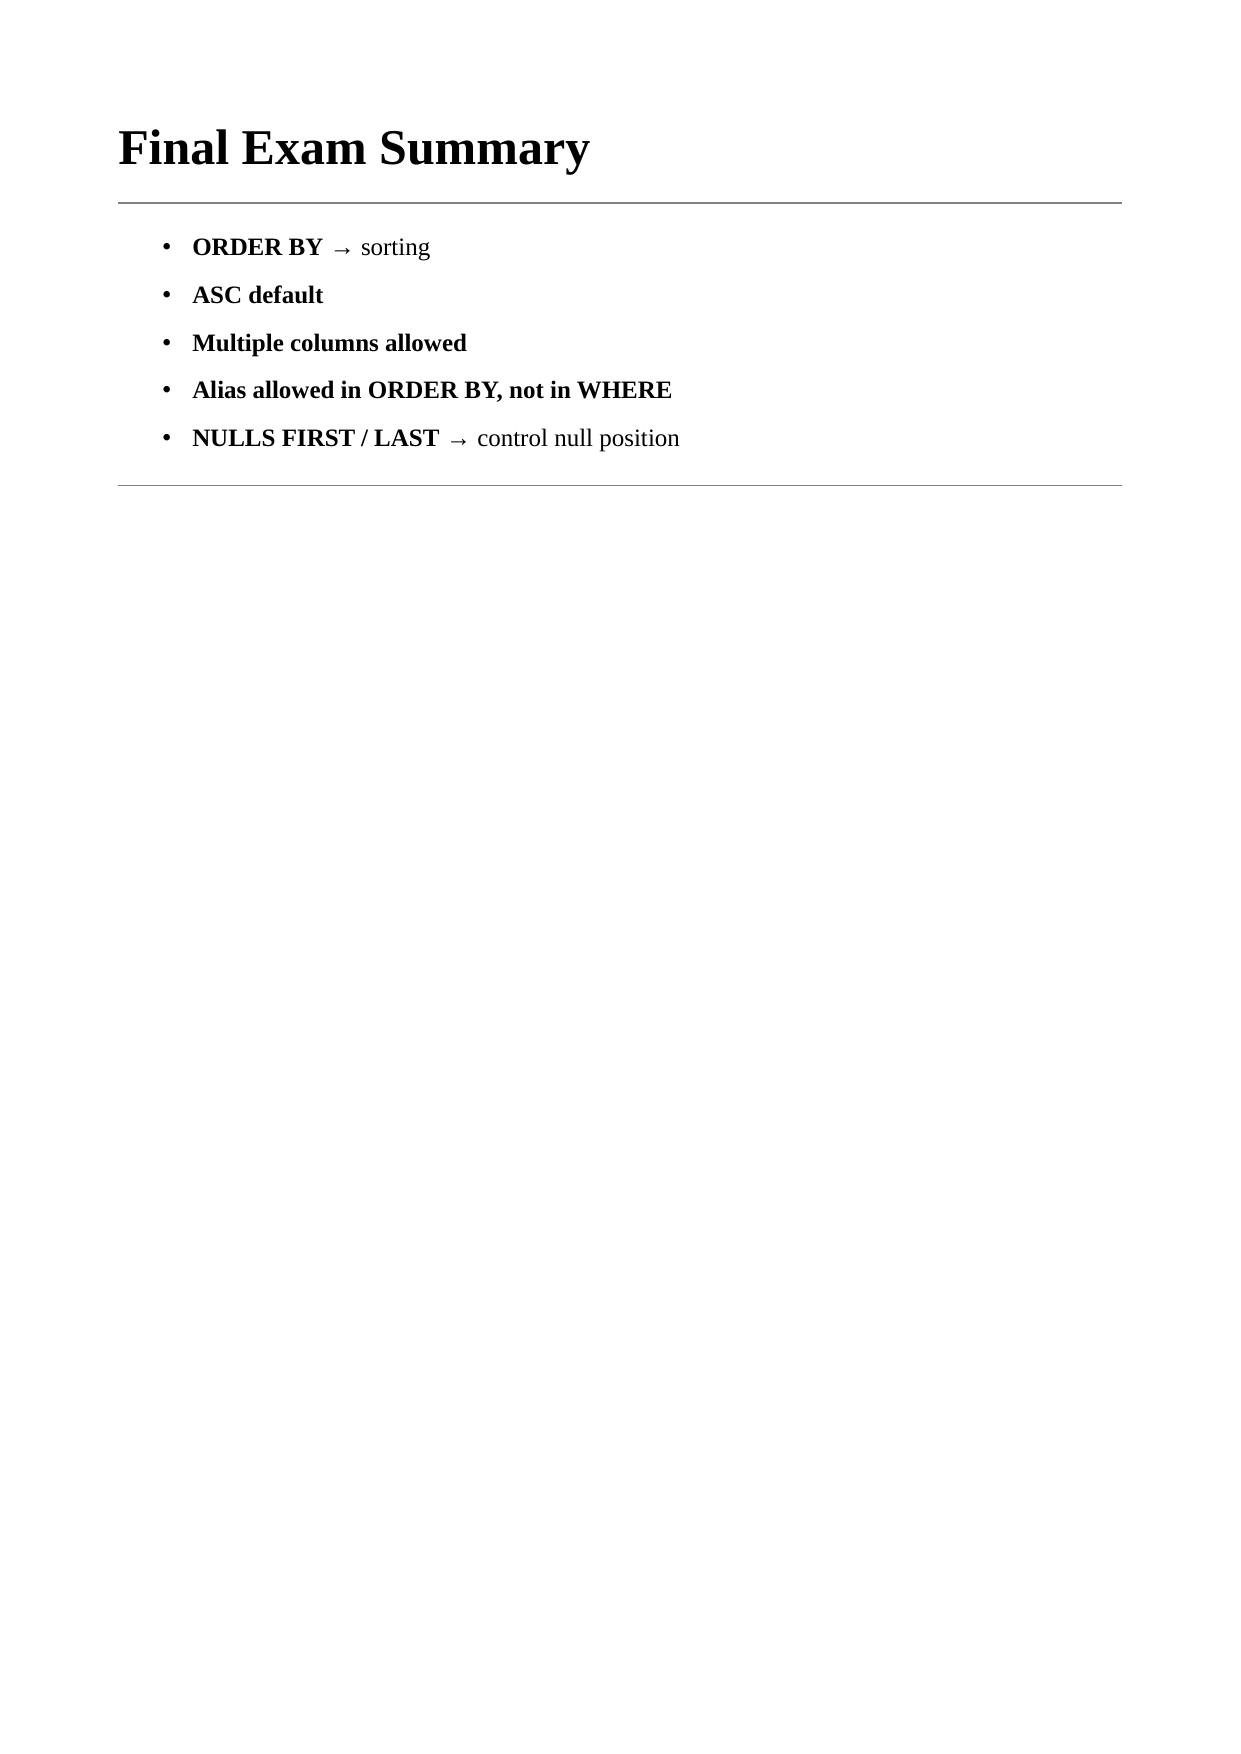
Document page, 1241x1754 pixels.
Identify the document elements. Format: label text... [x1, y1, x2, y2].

subtitle Final Exam Summary 🧠 [118, 118, 1122, 176]
list Alias allowed in ORDER BY, not in WHERE [162, 375, 1122, 404]
list ORDER BY → sorting [162, 232, 1122, 261]
list NULLS FIRST / LAST → control null position [162, 423, 1122, 452]
list ASC default [162, 280, 1122, 309]
list Multiple columns allowed [162, 328, 1122, 356]
